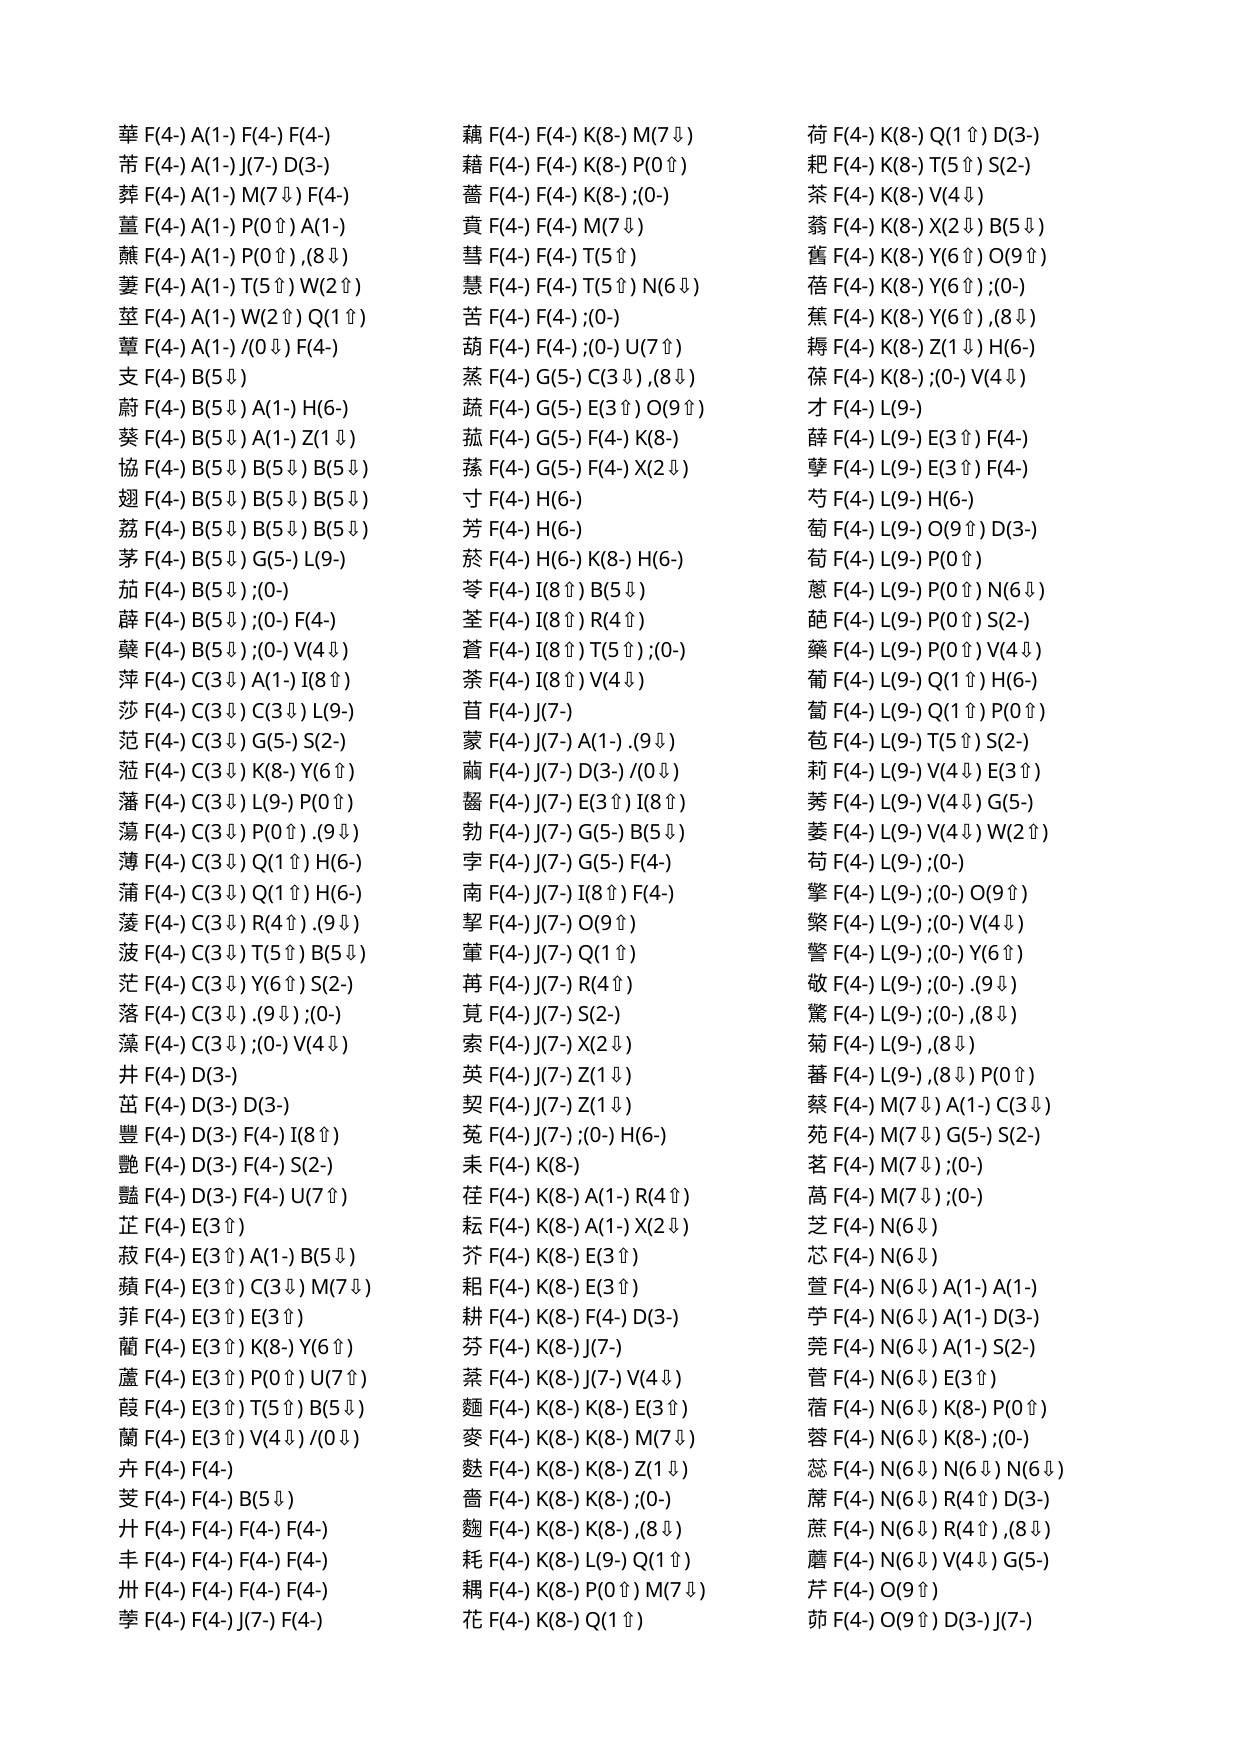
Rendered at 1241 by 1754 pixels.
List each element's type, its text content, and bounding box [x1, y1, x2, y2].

text 警 F(4-) L(9-) ;(0-) Y(6⇧) [807, 937, 1122, 967]
text 支 F(4-) B(5⇩) [118, 361, 433, 391]
text 井 F(4-) D(3-) [118, 1058, 433, 1088]
text 孛 F(4-) J(7-) G(5-) F(4-) [462, 846, 777, 876]
text 莞 F(4-) N(6⇩) A(1-) S(2-) [807, 1331, 1122, 1361]
text 菽 F(4-) E(3⇧) A(1-) B(5⇩) [118, 1240, 433, 1270]
text 麥 F(4-) K(8-) K(8-) M(7⇩) [462, 1422, 777, 1452]
text 蓆 F(4-) N(6⇩) R(4⇧) D(3-) [807, 1482, 1122, 1512]
text 荀 F(4-) L(9-) P(0⇧) [807, 542, 1122, 573]
text 南 F(4-) J(7-) I(8⇧) F(4-) [462, 876, 777, 906]
text 蒸 F(4-) G(5-) C(3⇩) ,(8⇩) [462, 361, 777, 391]
text 耦 F(4-) K(8-) P(0⇧) M(7⇩) [462, 1573, 777, 1603]
text 藩 F(4-) C(3⇩) L(9-) P(0⇧) [118, 785, 433, 815]
text 茄 F(4-) B(5⇩) ;(0-) [118, 573, 433, 603]
text 芍 F(4-) L(9-) H(6-) [807, 482, 1122, 512]
text 耗 F(4-) K(8-) L(9-) Q(1⇧) [462, 1543, 777, 1573]
text 敬 F(4-) L(9-) ;(0-) .(9⇩) [807, 967, 1122, 997]
text 薜 F(4-) B(5⇩) ;(0-) F(4-) [118, 603, 433, 633]
text 蕃 F(4-) L(9-) ,(8⇩) P(0⇧) [807, 1058, 1122, 1088]
text 蘸 F(4-) A(1-) P(0⇧) ,(8⇩) [118, 239, 433, 270]
text 苞 F(4-) L(9-) T(5⇧) S(2-) [807, 724, 1122, 755]
text 薔 F(4-) F(4-) K(8-) ;(0-) [462, 179, 777, 209]
text 芝 F(4-) N(6⇩) [807, 1209, 1122, 1240]
text 荔 F(4-) B(5⇩) B(5⇩) B(5⇩) [118, 512, 433, 542]
text 才 F(4-) L(9-) [807, 391, 1122, 421]
text 艷 F(4-) D(3-) F(4-) S(2-) [118, 1149, 433, 1179]
text 葡 F(4-) L(9-) Q(1⇧) H(6-) [807, 664, 1122, 694]
text 芾 F(4-) A(1-) J(7-) D(3-) [118, 148, 433, 179]
text 荸 F(4-) F(4-) J(7-) F(4-) [118, 1603, 433, 1634]
text 舊 F(4-) K(8-) Y(6⇧) O(9⇧) [807, 239, 1122, 270]
text 苓 F(4-) I(8⇧) B(5⇩) [462, 573, 777, 603]
text 萄 F(4-) L(9-) O(9⇧) D(3-) [807, 512, 1122, 542]
text 葭 F(4-) E(3⇧) T(5⇧) B(5⇩) [118, 1391, 433, 1422]
text 芥 F(4-) K(8-) E(3⇧) [462, 1240, 777, 1270]
text 挈 F(4-) J(7-) O(9⇧) [462, 906, 777, 937]
text 蓓 F(4-) K(8-) Y(6⇧) ;(0-) [807, 270, 1122, 300]
text 芳 F(4-) H(6-) [462, 512, 777, 542]
text 擎 F(4-) L(9-) ;(0-) O(9⇧) [807, 876, 1122, 906]
text 檠 F(4-) L(9-) ;(0-) V(4⇩) [807, 906, 1122, 937]
text 荼 F(4-) I(8⇧) V(4⇩) [462, 664, 777, 694]
text 彗 F(4-) F(4-) T(5⇧) [462, 239, 777, 270]
text 卉 F(4-) F(4-) [118, 1452, 433, 1482]
text 蔆 F(4-) C(3⇩) R(4⇧) .(9⇩) [118, 906, 433, 937]
text 苜 F(4-) J(7-) [462, 694, 777, 724]
text 落 F(4-) C(3⇩) .(9⇩) ;(0-) [118, 997, 433, 1027]
text 蔡 F(4-) M(7⇩) A(1-) C(3⇩) [807, 1088, 1122, 1118]
text 蒼 F(4-) I(8⇧) T(5⇧) ;(0-) [462, 633, 777, 664]
text 苧 F(4-) N(6⇩) A(1-) D(3-) [807, 1300, 1122, 1331]
text 萵 F(4-) M(7⇩) ;(0-) [807, 1179, 1122, 1209]
text 荷 F(4-) K(8-) Q(1⇧) D(3-) [807, 118, 1122, 148]
text 麩 F(4-) K(8-) K(8-) Z(1⇩) [462, 1452, 777, 1482]
text 藥 F(4-) L(9-) P(0⇧) V(4⇩) [807, 633, 1122, 664]
text 耨 F(4-) K(8-) Z(1⇩) H(6-) [807, 330, 1122, 361]
text 萍 F(4-) C(3⇩) A(1-) I(8⇧) [118, 664, 433, 694]
text 菰 F(4-) G(5-) F(4-) K(8-) [462, 421, 777, 452]
text 芷 F(4-) E(3⇧) [118, 1209, 433, 1240]
text 勃 F(4-) J(7-) G(5-) B(5⇩) [462, 815, 777, 846]
text 蓉 F(4-) N(6⇩) K(8-) ;(0-) [807, 1422, 1122, 1452]
text 驚 F(4-) L(9-) ;(0-) ,(8⇩) [807, 997, 1122, 1027]
text 萋 F(4-) A(1-) T(5⇧) W(2⇧) [118, 270, 433, 300]
text 茶 F(4-) K(8-) V(4⇩) [807, 179, 1122, 209]
text 萱 F(4-) N(6⇩) A(1-) A(1-) [807, 1270, 1122, 1300]
text 蓿 F(4-) N(6⇩) K(8-) P(0⇧) [807, 1391, 1122, 1422]
text 苑 F(4-) M(7⇩) G(5-) S(2-) [807, 1118, 1122, 1149]
text 芰 F(4-) F(4-) B(5⇩) [118, 1482, 433, 1512]
text 豔 F(4-) D(3-) F(4-) U(7⇧) [118, 1179, 433, 1209]
text 莉 F(4-) L(9-) V(4⇩) E(3⇧) [807, 755, 1122, 785]
text 菟 F(4-) J(7-) ;(0-) H(6-) [462, 1118, 777, 1149]
text 蔥 F(4-) L(9-) P(0⇧) N(6⇩) [807, 573, 1122, 603]
text 葩 F(4-) L(9-) P(0⇧) S(2-) [807, 603, 1122, 633]
text 契 F(4-) J(7-) Z(1⇩) [462, 1088, 777, 1118]
text 芹 F(4-) O(9⇧) [807, 1573, 1122, 1603]
text 荃 F(4-) I(8⇧) R(4⇧) [462, 603, 777, 633]
text 薄 F(4-) C(3⇩) Q(1⇧) H(6-) [118, 846, 433, 876]
text 菠 F(4-) C(3⇩) T(5⇧) B(5⇩) [118, 937, 433, 967]
text 蓀 F(4-) G(5-) F(4-) X(2⇩) [462, 452, 777, 482]
text 棻 F(4-) K(8-) J(7-) V(4⇩) [462, 1361, 777, 1391]
text 索 F(4-) J(7-) X(2⇩) [462, 1027, 777, 1058]
text 莎 F(4-) C(3⇩) C(3⇩) L(9-) [118, 694, 433, 724]
text 菅 F(4-) N(6⇩) E(3⇧) [807, 1361, 1122, 1391]
text 葷 F(4-) J(7-) Q(1⇧) [462, 937, 777, 967]
text 葬 F(4-) A(1-) M(7⇩) F(4-) [118, 179, 433, 209]
text 莠 F(4-) L(9-) V(4⇩) G(5-) [807, 785, 1122, 815]
text 嗇 F(4-) K(8-) K(8-) ;(0-) [462, 1482, 777, 1512]
text 薑 F(4-) A(1-) P(0⇧) A(1-) [118, 209, 433, 239]
text 廾 F(4-) F(4-) F(4-) F(4-) [118, 1512, 433, 1543]
text 齧 F(4-) J(7-) E(3⇧) I(8⇧) [462, 785, 777, 815]
text 耜 F(4-) K(8-) E(3⇧) [462, 1270, 777, 1300]
text 蘆 F(4-) E(3⇧) P(0⇧) U(7⇧) [118, 1361, 433, 1391]
text 寸 F(4-) H(6-) [462, 482, 777, 512]
text 蕩 F(4-) C(3⇩) P(0⇧) .(9⇩) [118, 815, 433, 846]
text 英 F(4-) J(7-) Z(1⇩) [462, 1058, 777, 1088]
text 藺 F(4-) E(3⇧) K(8-) Y(6⇧) [118, 1331, 433, 1361]
text 菊 F(4-) L(9-) ,(8⇩) [807, 1027, 1122, 1058]
text 蔚 F(4-) B(5⇩) A(1-) H(6-) [118, 391, 433, 421]
text 藕 F(4-) F(4-) K(8-) M(7⇩) [462, 118, 777, 148]
text 翅 F(4-) B(5⇩) B(5⇩) B(5⇩) [118, 482, 433, 512]
text 莖 F(4-) A(1-) W(2⇧) Q(1⇧) [118, 300, 433, 330]
text 芬 F(4-) K(8-) J(7-) [462, 1331, 777, 1361]
text 茁 F(4-) D(3-) D(3-) [118, 1088, 433, 1118]
text 花 F(4-) K(8-) Q(1⇧) [462, 1603, 777, 1634]
text 苒 F(4-) J(7-) R(4⇧) [462, 967, 777, 997]
text 蘭 F(4-) E(3⇧) V(4⇩) /(0⇩) [118, 1422, 433, 1452]
text 范 F(4-) C(3⇩) G(5-) S(2-) [118, 724, 433, 755]
text 蕈 F(4-) A(1-) /(0⇩) F(4-) [118, 330, 433, 361]
text 孽 F(4-) L(9-) E(3⇧) F(4-) [807, 452, 1122, 482]
text 耒 F(4-) K(8-) [462, 1149, 777, 1179]
text 蘗 F(4-) B(5⇩) ;(0-) V(4⇩) [118, 633, 433, 664]
text 蒞 F(4-) C(3⇩) K(8-) Y(6⇧) [118, 755, 433, 785]
text 茫 F(4-) C(3⇩) Y(6⇧) S(2-) [118, 967, 433, 997]
text 蘑 F(4-) N(6⇩) V(4⇩) G(5-) [807, 1543, 1122, 1573]
text 麴 F(4-) K(8-) K(8-) ,(8⇩) [462, 1512, 777, 1543]
text 耘 F(4-) K(8-) A(1-) X(2⇩) [462, 1209, 777, 1240]
text 耙 F(4-) K(8-) T(5⇧) S(2-) [807, 148, 1122, 179]
text 丰 F(4-) F(4-) F(4-) F(4-) [118, 1543, 433, 1573]
text 薛 F(4-) L(9-) E(3⇧) F(4-) [807, 421, 1122, 452]
text 蔔 F(4-) L(9-) Q(1⇧) P(0⇧) [807, 694, 1122, 724]
text 繭 F(4-) J(7-) D(3-) /(0⇩) [462, 755, 777, 785]
text 蔬 F(4-) G(5-) E(3⇧) O(9⇧) [462, 391, 777, 421]
text 菸 F(4-) H(6-) K(8-) H(6-) [462, 542, 777, 573]
text 蔗 F(4-) N(6⇩) R(4⇧) ,(8⇩) [807, 1512, 1122, 1543]
text 耕 F(4-) K(8-) F(4-) D(3-) [462, 1300, 777, 1331]
text 葫 F(4-) F(4-) ;(0-) U(7⇧) [462, 330, 777, 361]
text 華 F(4-) A(1-) F(4-) F(4-) [118, 118, 433, 148]
text 荏 F(4-) K(8-) A(1-) R(4⇧) [462, 1179, 777, 1209]
text 萎 F(4-) L(9-) V(4⇩) W(2⇧) [807, 815, 1122, 846]
text 莧 F(4-) J(7-) S(2-) [462, 997, 777, 1027]
text 葆 F(4-) K(8-) ;(0-) V(4⇩) [807, 361, 1122, 391]
text 賁 F(4-) F(4-) M(7⇩) [462, 209, 777, 239]
text 藻 F(4-) C(3⇩) ;(0-) V(4⇩) [118, 1027, 433, 1058]
text 協 F(4-) B(5⇩) B(5⇩) B(5⇩) [118, 452, 433, 482]
text 豐 F(4-) D(3-) F(4-) I(8⇧) [118, 1118, 433, 1149]
text 慧 F(4-) F(4-) T(5⇧) N(6⇩) [462, 270, 777, 300]
text 苟 F(4-) L(9-) ;(0-) [807, 846, 1122, 876]
text 藉 F(4-) F(4-) K(8-) P(0⇧) [462, 148, 777, 179]
text 蕉 F(4-) K(8-) Y(6⇧) ,(8⇩) [807, 300, 1122, 330]
text 芯 F(4-) N(6⇩) [807, 1240, 1122, 1270]
text 麵 F(4-) K(8-) K(8-) E(3⇧) [462, 1391, 777, 1422]
text 菲 F(4-) E(3⇧) E(3⇧) [118, 1300, 433, 1331]
text 蒲 F(4-) C(3⇩) Q(1⇧) H(6-) [118, 876, 433, 906]
text 蒙 F(4-) J(7-) A(1-) .(9⇩) [462, 724, 777, 755]
text 蘋 F(4-) E(3⇧) C(3⇩) M(7⇩) [118, 1270, 433, 1300]
text 卅 F(4-) F(4-) F(4-) F(4-) [118, 1573, 433, 1603]
text 蕊 F(4-) N(6⇩) N(6⇩) N(6⇩) [807, 1452, 1122, 1482]
text 蓊 F(4-) K(8-) X(2⇩) B(5⇩) [807, 209, 1122, 239]
text 茆 F(4-) O(9⇧) D(3-) J(7-) [807, 1603, 1122, 1634]
text 葵 F(4-) B(5⇩) A(1-) Z(1⇩) [118, 421, 433, 452]
text 茗 F(4-) M(7⇩) ;(0-) [807, 1149, 1122, 1179]
text 茅 F(4-) B(5⇩) G(5-) L(9-) [118, 542, 433, 573]
text 苦 F(4-) F(4-) ;(0-) [462, 300, 777, 330]
